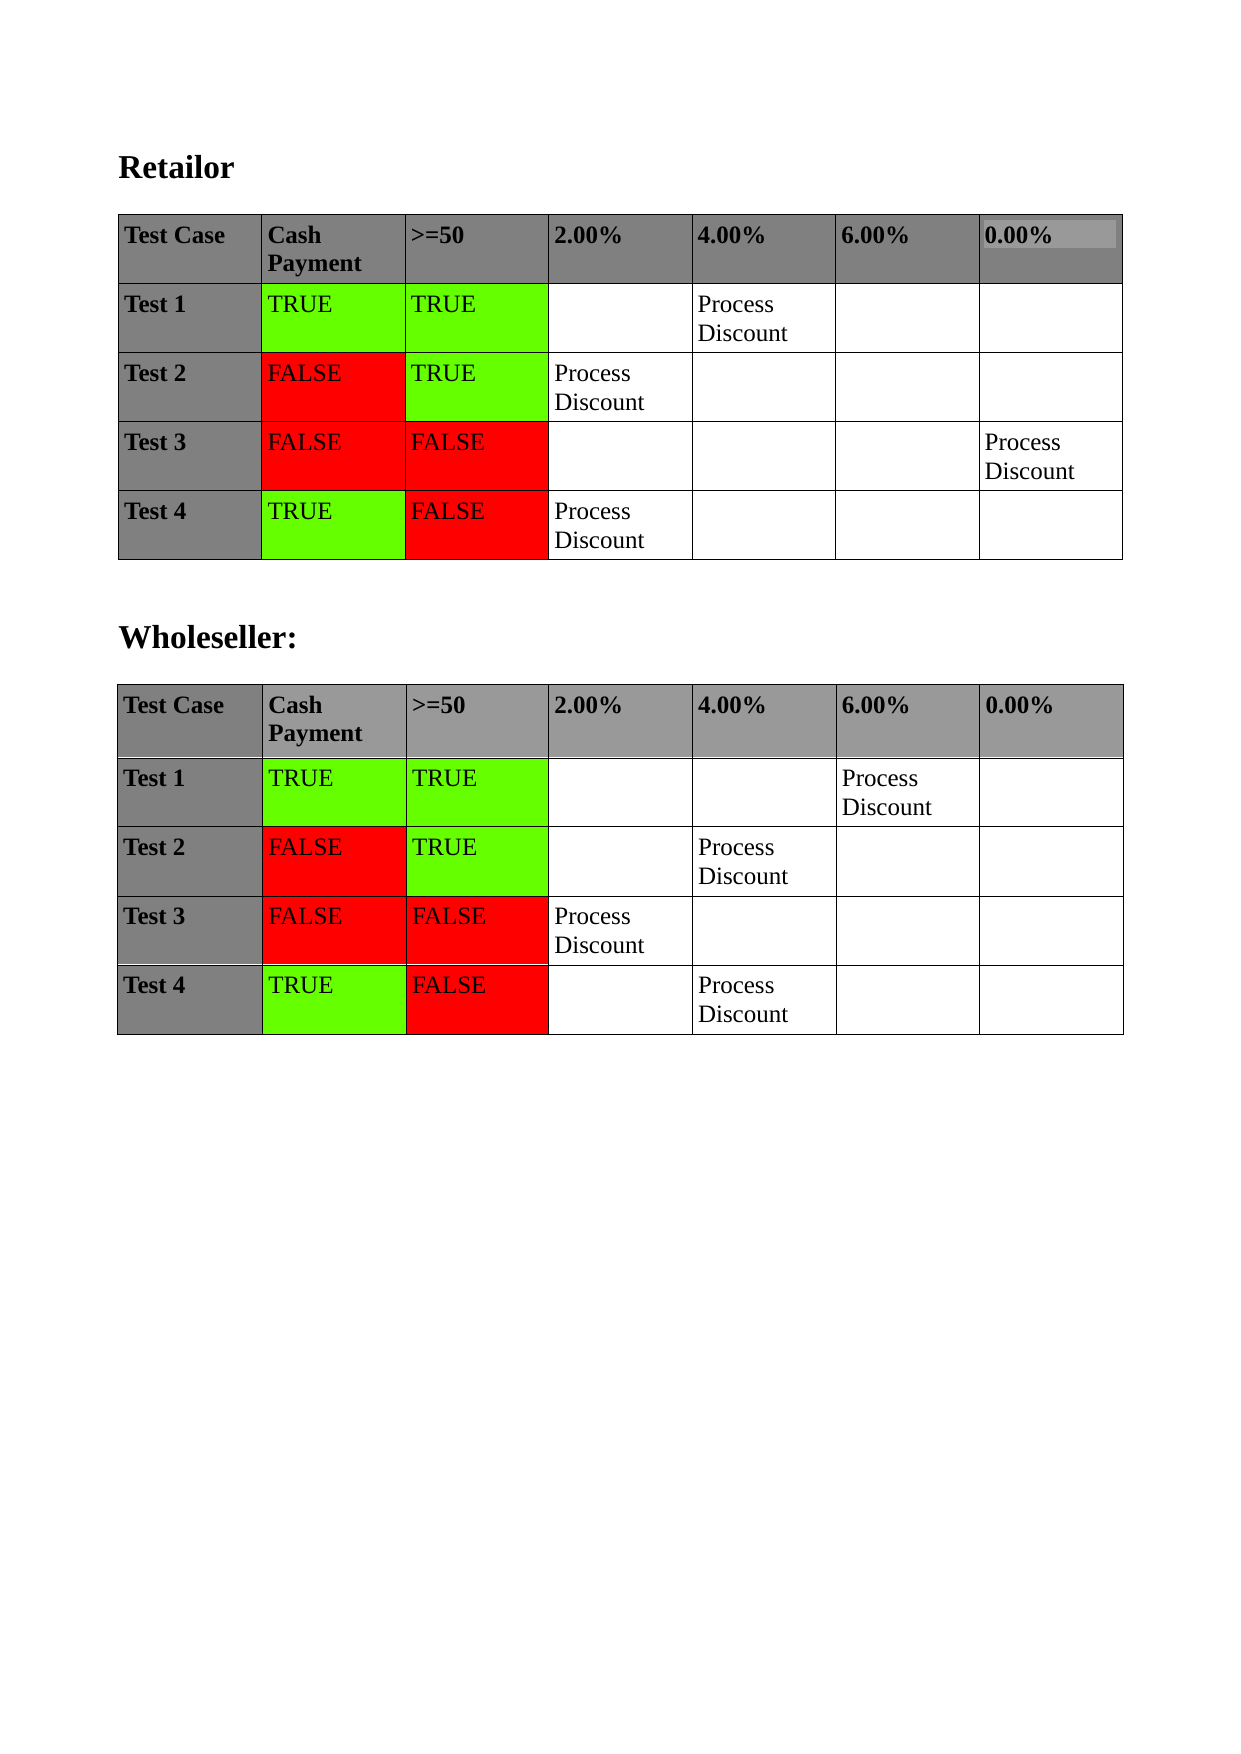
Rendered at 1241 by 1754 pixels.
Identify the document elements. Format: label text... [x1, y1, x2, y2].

table_header 6.00% [837, 685, 979, 757]
text Wholeseller: [118, 617, 1122, 655]
table_cell [837, 827, 979, 896]
table_cell Test 1 [119, 284, 261, 352]
table_cell Test 1 [118, 759, 262, 826]
table_cell [549, 284, 692, 352]
table_cell [836, 353, 979, 421]
table_cell Test 3 [119, 422, 261, 490]
table_cell Process Discount [549, 897, 692, 964]
table_cell [549, 966, 692, 1034]
table_cell TRUE [263, 966, 406, 1034]
table_cell [549, 827, 692, 896]
table_header Cash Payment [262, 215, 405, 283]
table_cell FALSE [407, 966, 548, 1034]
table_cell [693, 353, 835, 421]
table_cell [693, 897, 836, 964]
table_cell [980, 284, 1122, 352]
table_cell [837, 897, 979, 964]
table_cell [549, 759, 692, 826]
table_cell TRUE [262, 491, 405, 559]
table_cell Process Discount [693, 966, 836, 1034]
table_header Cash Payment [263, 685, 406, 757]
table_header Test Case [118, 685, 262, 757]
table_cell TRUE [407, 827, 548, 896]
table_cell [693, 759, 836, 826]
table_cell FALSE [262, 422, 405, 490]
table_cell [549, 422, 692, 490]
table_cell TRUE [262, 284, 405, 352]
table_cell [980, 353, 1122, 421]
table_cell TRUE [407, 759, 548, 826]
table_header 2.00% [549, 685, 692, 757]
table_header 0.00% [980, 685, 1123, 757]
table_cell TRUE [263, 759, 406, 826]
table_header 2.00% [549, 215, 692, 283]
table_cell [980, 966, 1123, 1034]
table_cell FALSE [407, 897, 548, 964]
table_cell Process Discount [549, 353, 692, 421]
table_cell Test 2 [118, 827, 262, 896]
table_cell [980, 491, 1122, 559]
table_cell Process Discount [837, 759, 979, 826]
table_cell FALSE [263, 827, 406, 896]
table_cell Test 4 [118, 966, 262, 1034]
table_header 0.00% [980, 215, 1122, 283]
table_cell FALSE [406, 422, 548, 490]
table_cell Process Discount [693, 827, 836, 896]
table_cell [836, 491, 979, 559]
table_header 4.00% [693, 215, 835, 283]
table_cell [837, 966, 979, 1034]
table_header 4.00% [693, 685, 836, 757]
table_cell Test 3 [118, 897, 262, 964]
text Retailor [118, 147, 1122, 185]
table_header Test Case [119, 215, 261, 283]
table_header >=50 [407, 685, 548, 757]
table_cell [693, 422, 835, 490]
table_cell Process Discount [549, 491, 692, 559]
table_cell [836, 284, 979, 352]
table_cell FALSE [263, 897, 406, 964]
table_cell Process Discount [693, 284, 835, 352]
table_cell Test 2 [119, 353, 261, 421]
table_cell [980, 897, 1123, 964]
table_cell [693, 491, 835, 559]
table_cell Test 4 [119, 491, 261, 559]
table_cell [980, 827, 1123, 896]
table_cell Process Discount [980, 422, 1122, 490]
table_header >=50 [406, 215, 548, 283]
table_cell TRUE [406, 353, 548, 421]
table_cell FALSE [262, 353, 405, 421]
table_header 6.00% [836, 215, 979, 283]
table_cell [836, 422, 979, 490]
table_cell TRUE [406, 284, 548, 352]
table_cell [980, 759, 1123, 826]
table_cell FALSE [406, 491, 548, 559]
